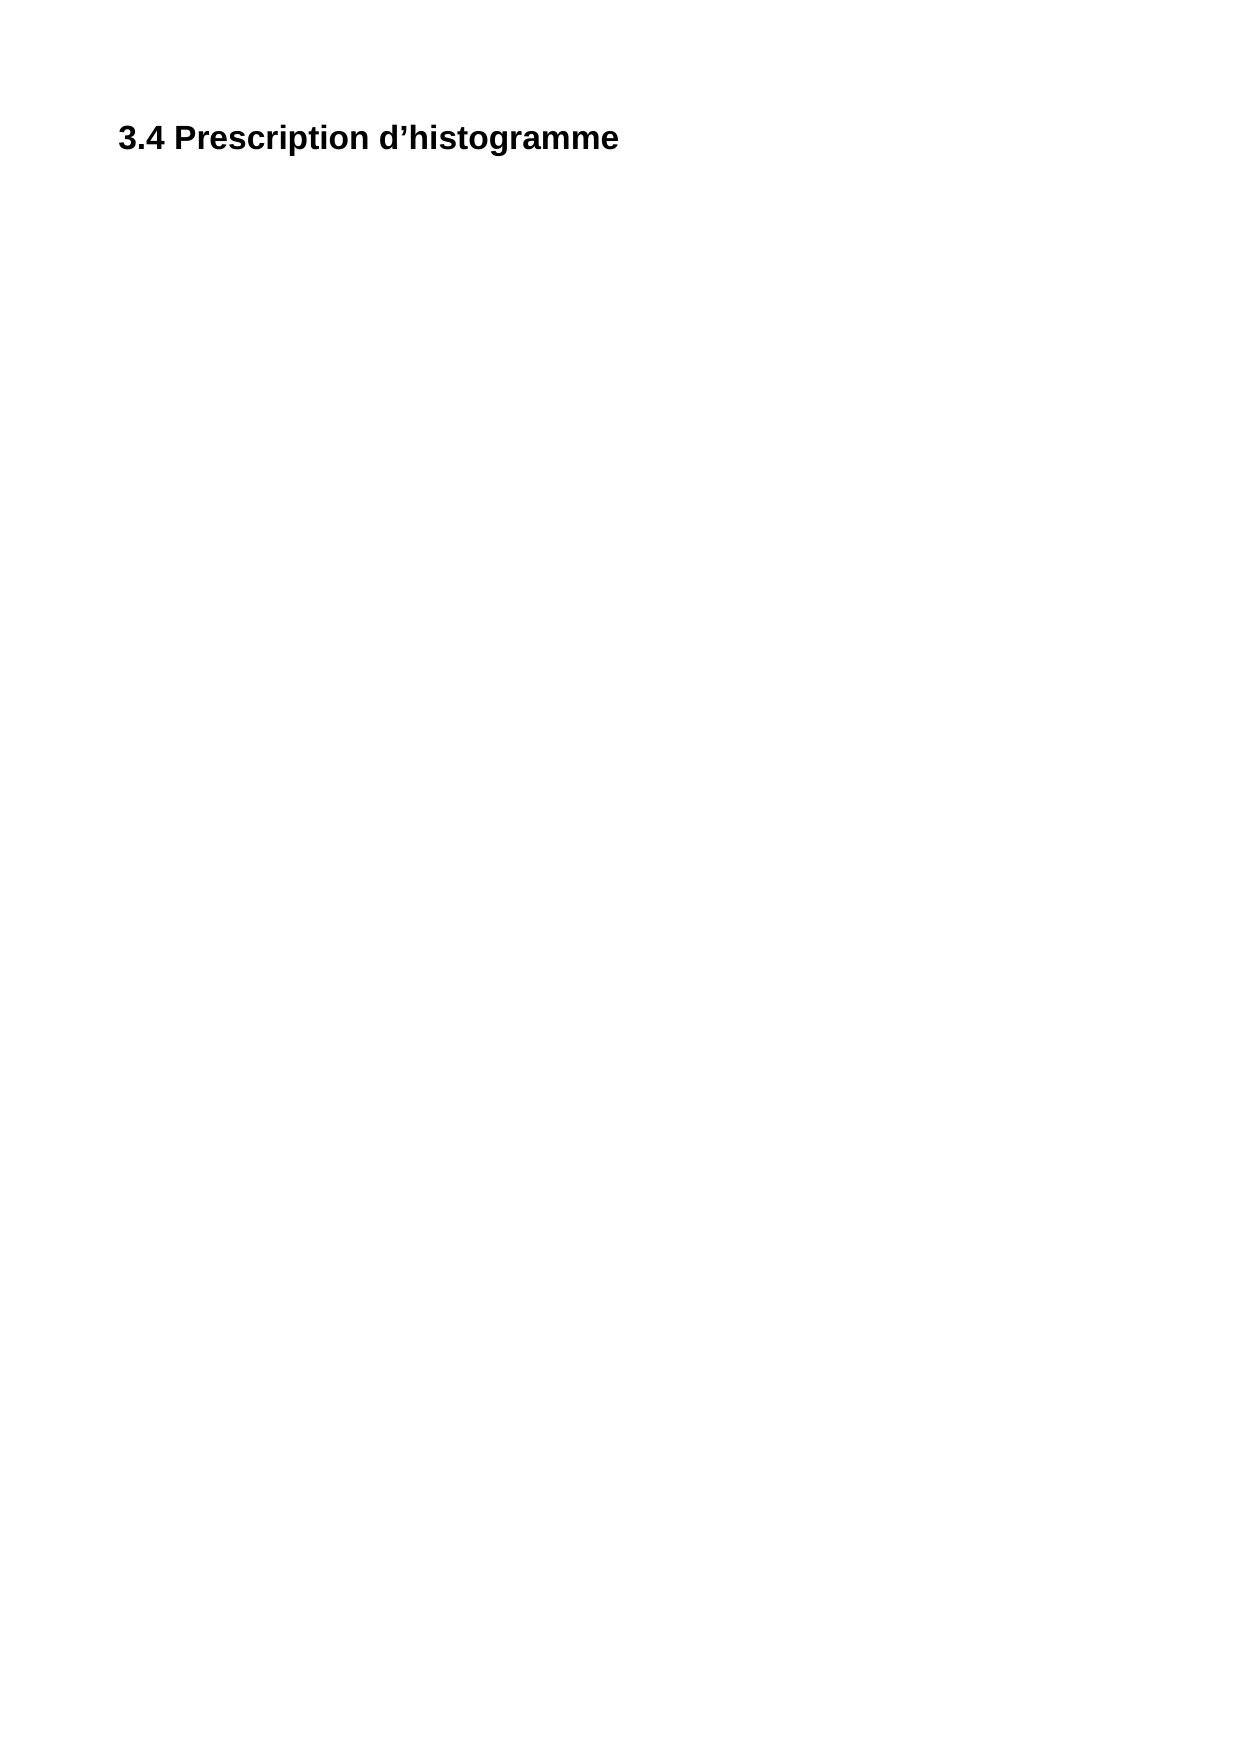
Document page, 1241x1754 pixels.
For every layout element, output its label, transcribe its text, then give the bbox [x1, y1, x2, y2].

subtitle 3.4 Prescription d’histogramme [118, 118, 1122, 157]
